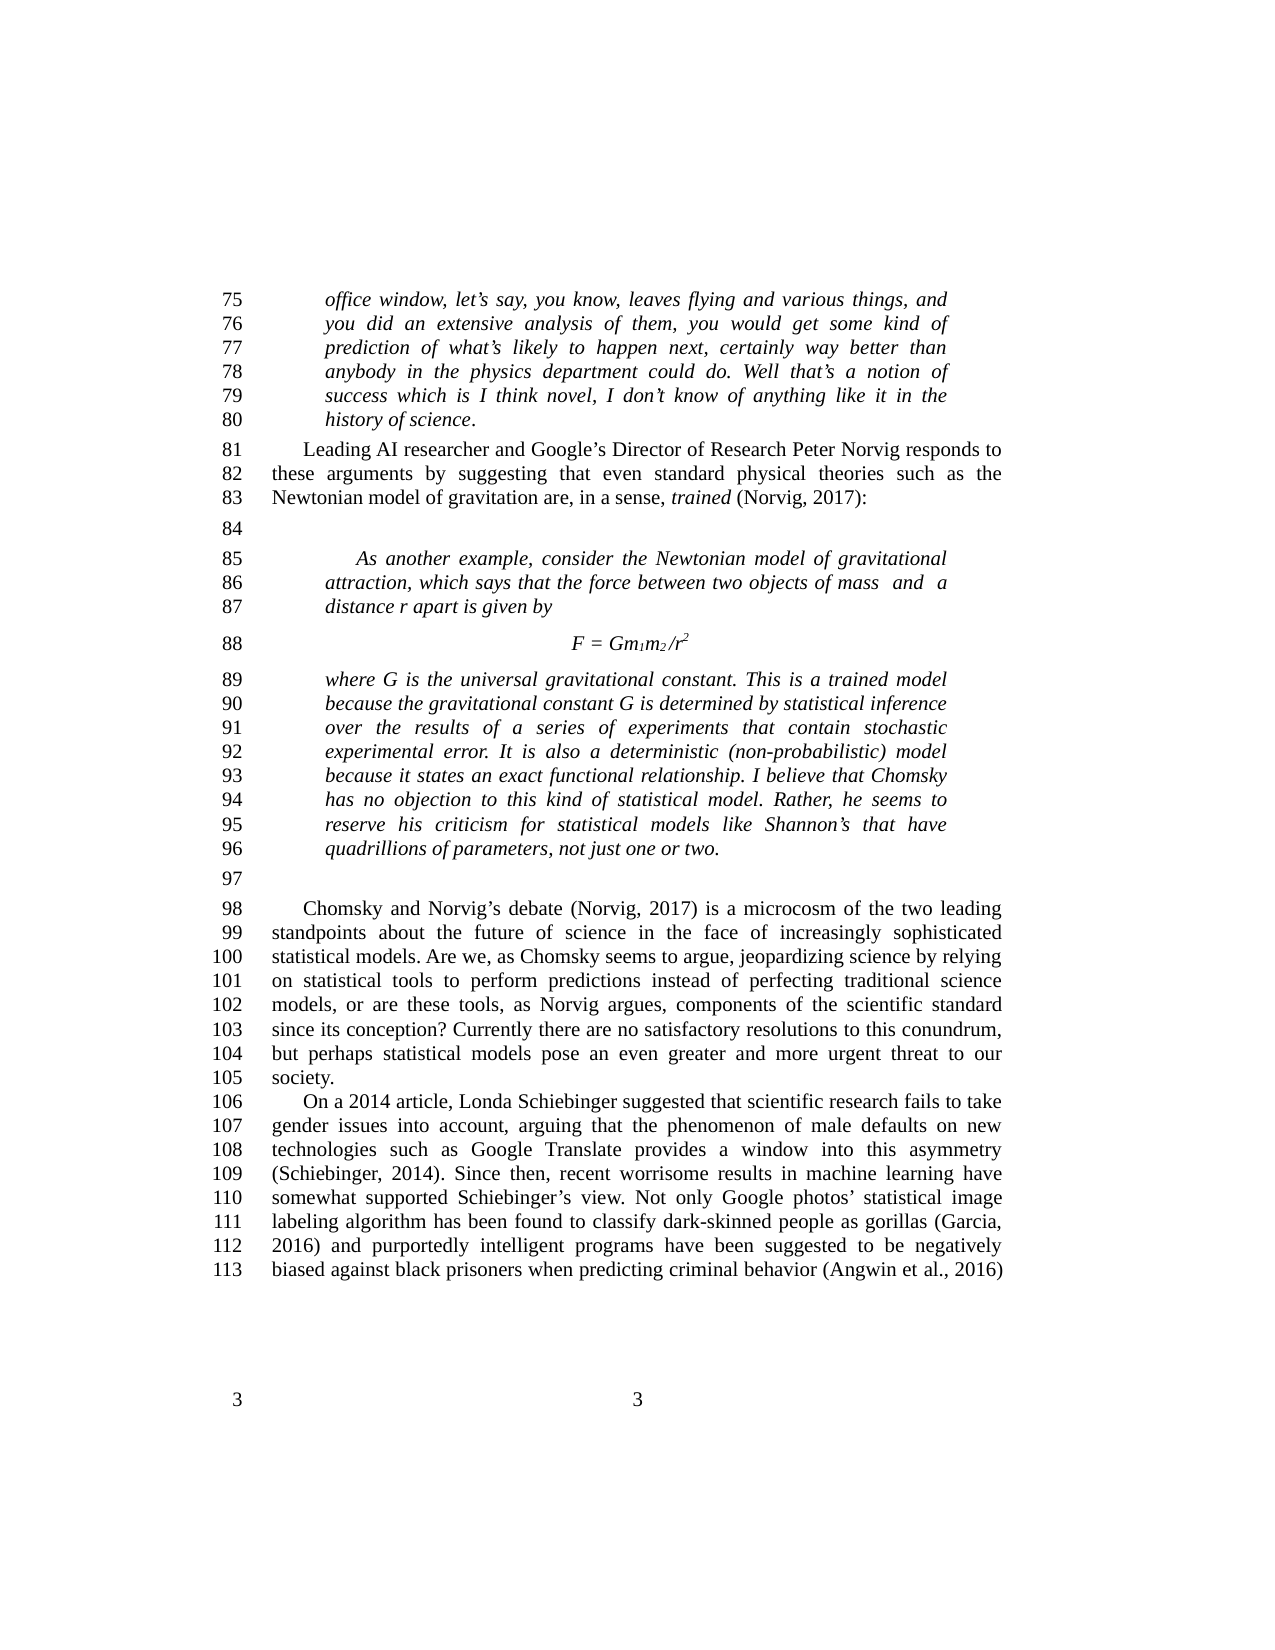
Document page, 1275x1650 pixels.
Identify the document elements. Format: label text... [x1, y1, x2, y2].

text office window, let’s say, you know, leaves flying and various things, and you did an extensive analysis of them, you would get some kind of prediction of what’s likely to happen next, certainly way better than anybody in the physics department could do. Well that’s a notion of success which is I think novel, I don’t know of anything like it in the history of science. [325, 286, 950, 431]
text Chomsky and Norvig’s debate (Norvig, 2017) is a microcosm of the two leading standpoints about the future of science in the face of increasingly sophisticated statistical models. Are we, as Chomsky seems to argue, jeopardizing science by relying on statistical tools to perform predictions instead of perfecting traditional science models, or are these tools, as Norvig argues, components of the scientific standard since its conception? Currently there are no satisfactory resolutions to this conundrum, but perhaps statistical models pose an even greater and more urgent threat to our society. [272, 896, 1003, 1089]
text where G is the universal gravitational constant. This is a trained model because the gravitational constant G is determined by statistical inference over the results of a series of experiments that contain stochastic experimental error. It is also a deterministic (non-probabilistic) model because it states an exact functional relationship. I believe that Chomsky has no objection to this kind of statistical model. Rather, he seems to reserve his criticism for statistical models like Shannon’s that have quadrillions of parameters, not just one or two. [325, 667, 950, 859]
text As another example, consider the Newtonian model of gravitational attraction, which says that the force between two objects of mass and a distance r apart is given by [325, 546, 950, 618]
text On a 2014 article, Londa Schiebinger suggested that scientific research fails to take gender issues into account, arguing that the phenomenon of male defaults on new technologies such as Google Translate provides a window into this asymmetry (Schiebinger, 2014). Since then, recent worrisome results in machine learning have somewhat supported Schiebinger’s view. Not only Google photos’ statistical image labeling algorithm has been found to classify dark-skinned people as gorillas (Garcia, 2016) and purportedly intelligent programs have been suggested to be negatively biased against black prisoners when predicting criminal behavior (Angwin et al., 2016) [272, 1089, 1003, 1281]
text Leading AI researcher and Google’s Director of Research Peter Norvig responds to these arguments by suggesting that even standard physical theories such as the Newtonian model of gravitation are, in a sense, trained (Norvig, 2017): [272, 437, 1003, 509]
text F = Gm1m2 /r2 [325, 631, 950, 654]
